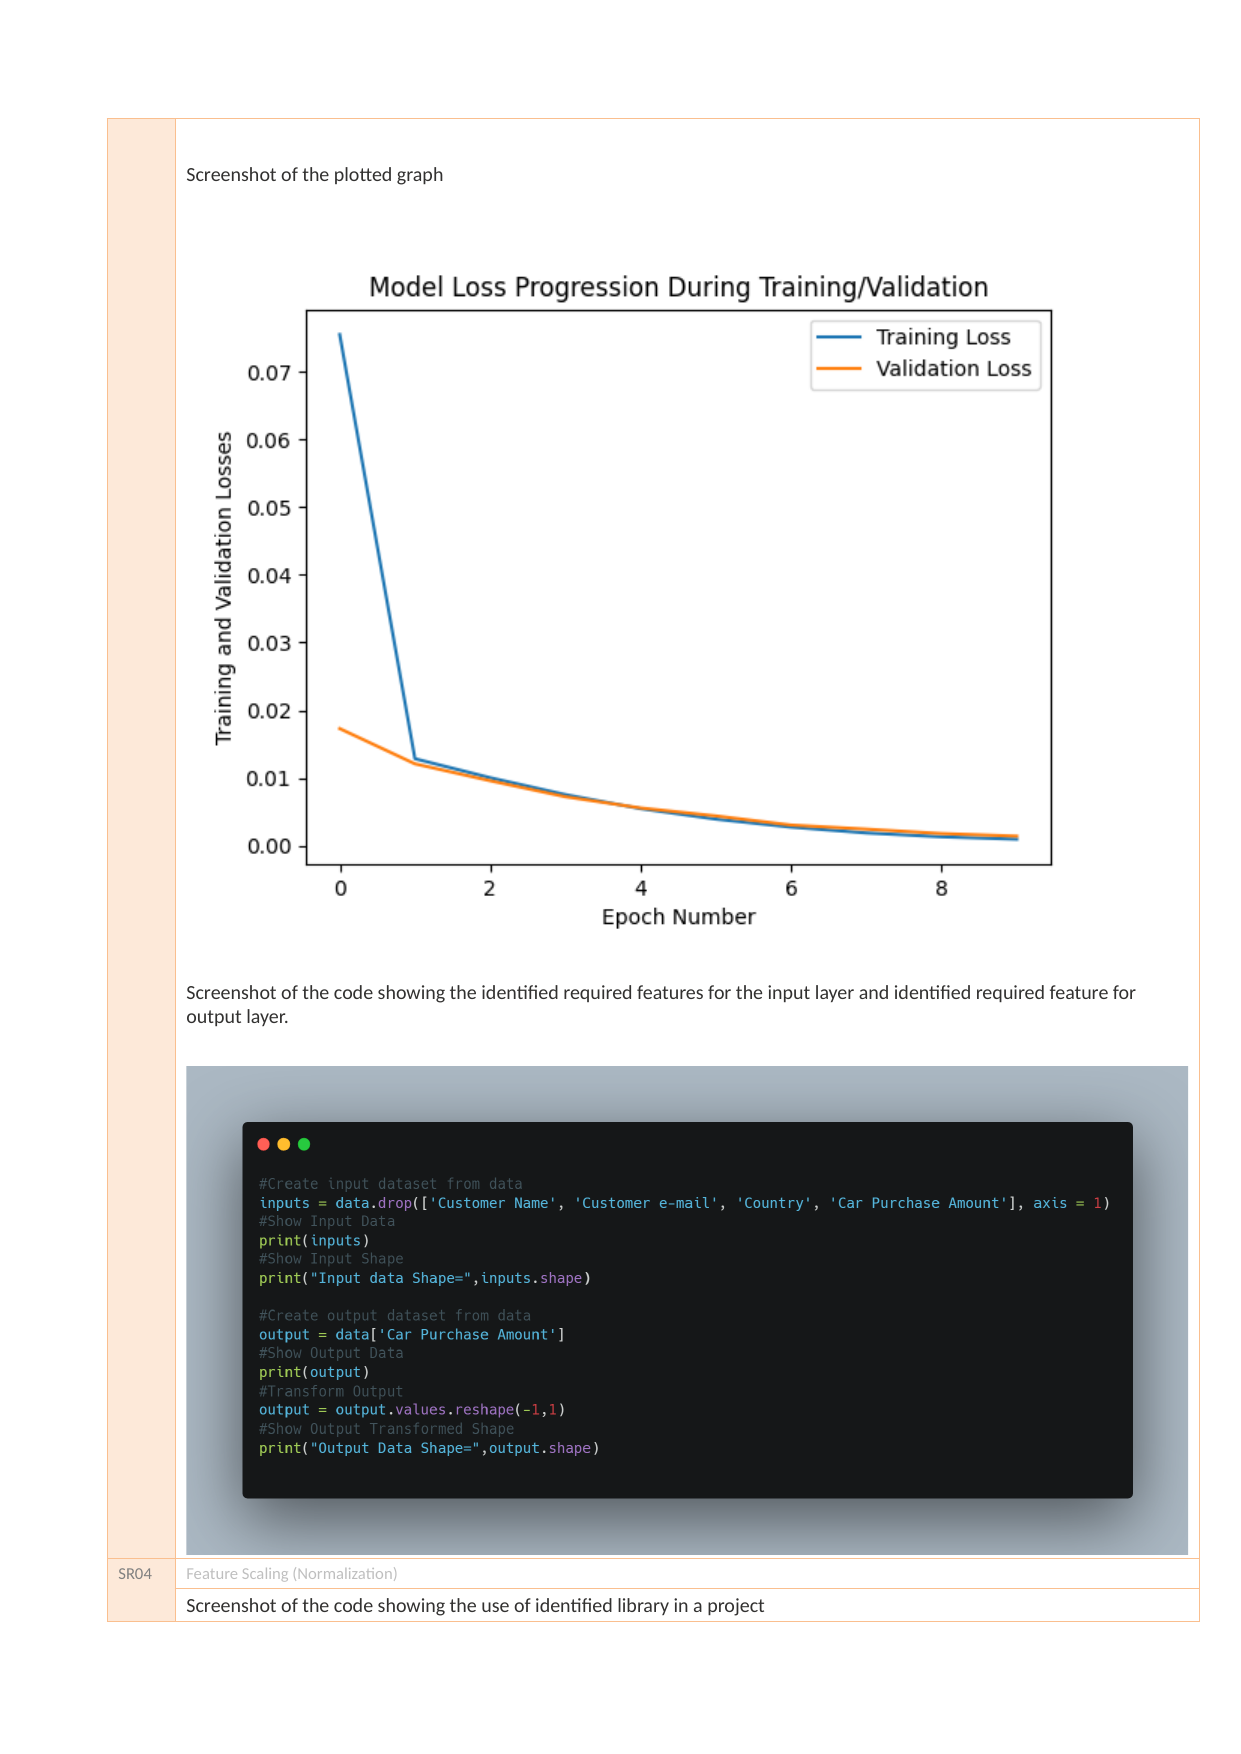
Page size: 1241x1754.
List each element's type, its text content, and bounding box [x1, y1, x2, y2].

picture [186, 223, 1147, 944]
table_cell Screenshot of the plotted graph Screenshot of the code showing the identified required features for the input layer and identified required feature for output layer. [176, 119, 1199, 1558]
table_cell Feature Scaling (Normalization) [176, 1559, 1199, 1588]
table_cell SR04 [108, 1559, 175, 1621]
table_cell Screenshot of the code showing the use of identified library in a project [176, 1589, 1199, 1621]
picture [186, 1066, 1189, 1555]
